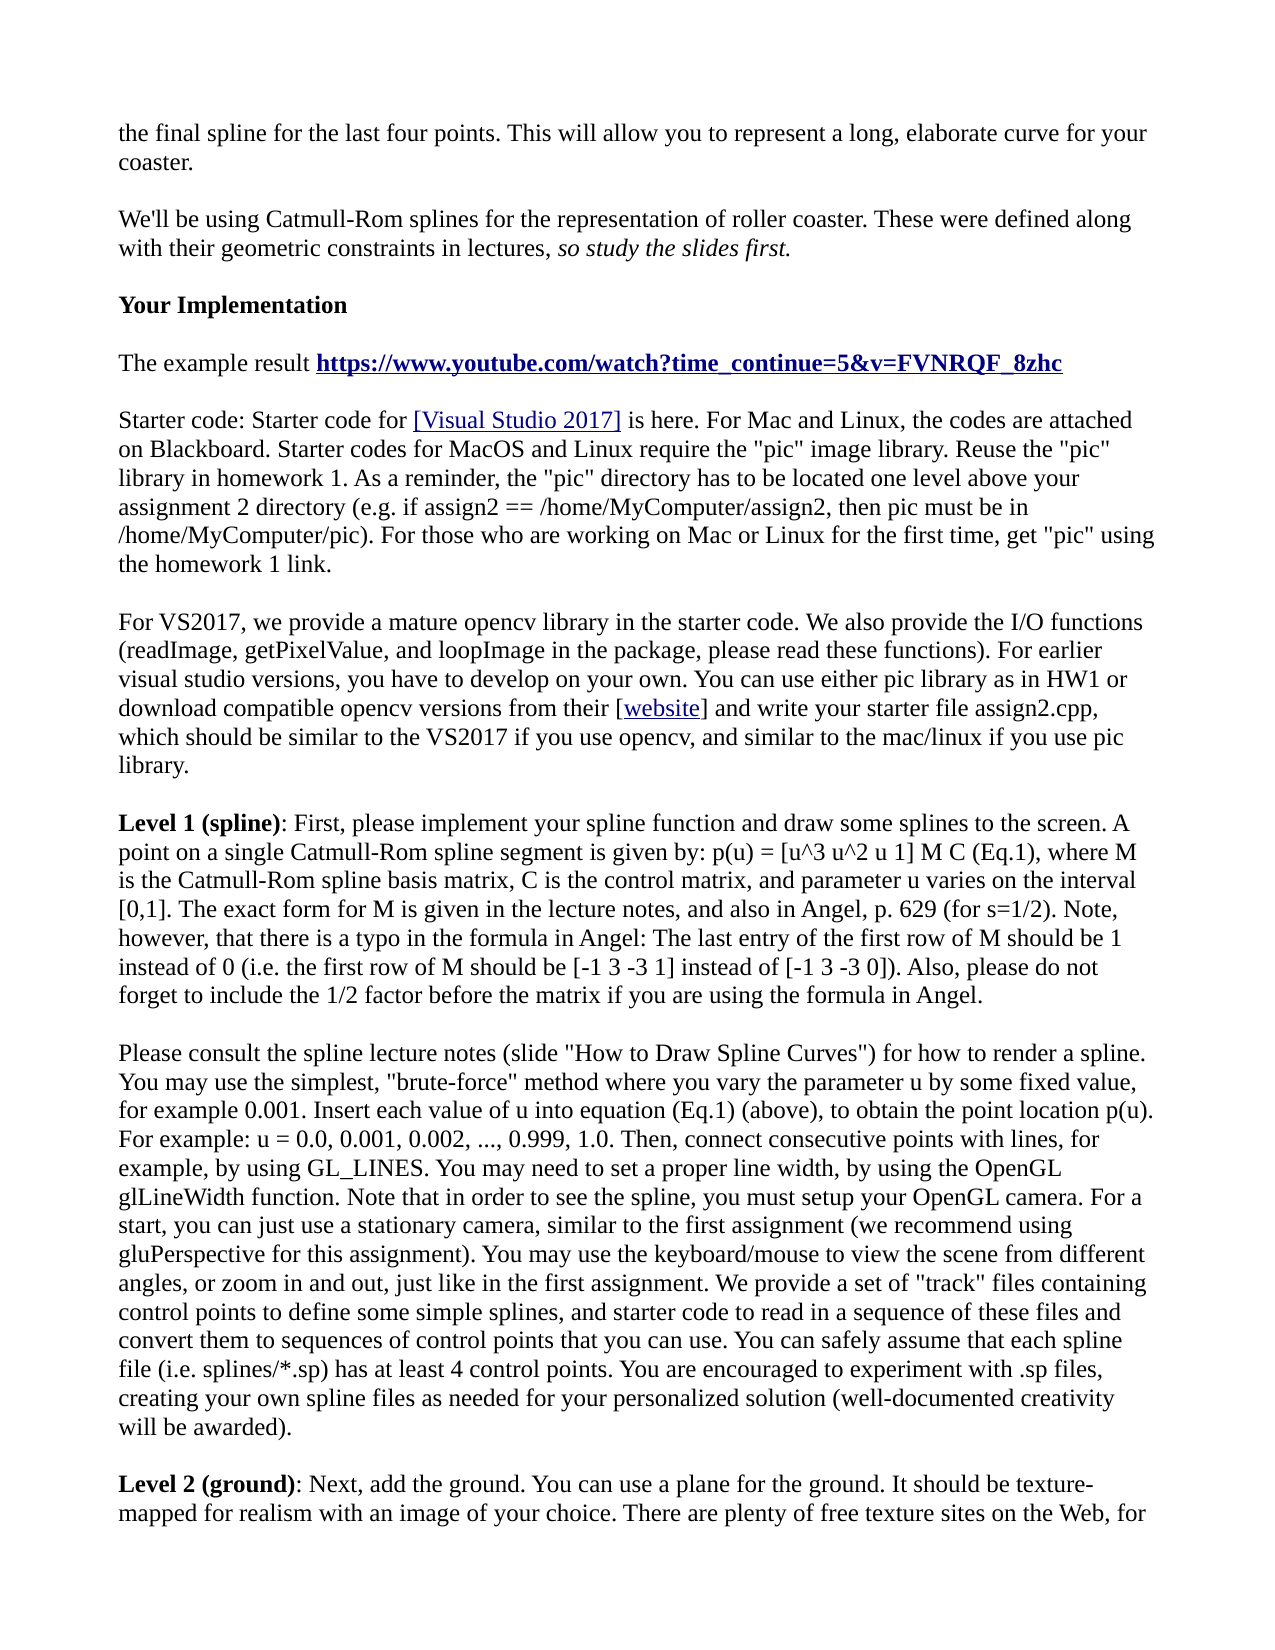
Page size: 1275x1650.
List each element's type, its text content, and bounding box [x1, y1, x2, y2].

text The example result https://www.youtube.com/watch?time_continue=5&v=FVNRQF_8zhc [118, 348, 1157, 377]
text Level 2 (ground): Next, add the ground. You can use a plane for the ground. It should be texture-mapped for realism with an image of your choice. There are plenty of free texture sites on the Web, for [118, 1469, 1157, 1527]
text Your Implementation [118, 291, 1157, 319]
text Please consult the spline lecture notes (slide "How to Draw Spline Curves") for how to render a spline. You may use the simplest, "brute-force" method where you vary the parameter u by some fixed value, for example 0.001. Insert each value of u into equation (Eq.1) (above), to obtain the point location p(u). For example: u = 0.0, 0.001, 0.002, ..., 0.999, 1.0. Then, connect consecutive points with lines, for example, by using GL_LINES. You may need to set a proper line width, by using the OpenGL glLineWidth function. Note that in order to see the spline, you must setup your OpenGL camera. For a start, you can just use a stationary camera, similar to the first assignment (we recommend using gluPerspective for this assignment). You may use the keyboard/mouse to view the scene from different angles, or zoom in and out, just like in the first assignment. We provide a set of "track" files containing control points to define some simple splines, and starter code to read in a sequence of these files and convert them to sequences of control points that you can use. You can safely assume that each spline file (i.e. splines/*.sp) has at least 4 control points. You are encouraged to experiment with .sp files, creating your own spline files as needed for your personalized solution (well-documented creativity will be awarded). [118, 1038, 1157, 1441]
text Level 1 (spline): First, please implement your spline function and draw some splines to the screen. A point on a single Catmull-Rom spline segment is given by: p(u) = [u^3 u^2 u 1] M C (Eq.1), where M is the Catmull-Rom spline basis matrix, C is the control matrix, and parameter u varies on the interval [0,1]. The exact form for M is given in the lecture notes, and also in Angel, p. 629 (for s=1/2). Note, however, that there is a typo in the formula in Angel: The last entry of the first row of M should be 1 instead of 0 (i.e. the first row of M should be [-1 3 -3 1] instead of [-1 3 -3 0]). Also, please do not forget to include the 1/2 factor before the matrix if you are using the formula in Angel. [118, 808, 1157, 1009]
text Starter code: Starter code for [Visual Studio 2017] is here. For Mac and Linux, the codes are attached on Blackboard. Starter codes for MacOS and Linux require the "pic" image library. Reuse the "pic" library in homework 1. As a reminder, the "pic" directory has to be located one level above your assignment 2 directory (e.g. if assign2 == /home/MyComputer/assign2, then pic must be in /home/MyComputer/pic). For those who are working on Mac or Linux for the first time, get "pic" using the homework 1 link. [118, 406, 1157, 578]
text For VS2017, we provide a mature opencv library in the starter code. We also provide the I/O functions (readImage, getPixelValue, and loopImage in the package, please read these functions). For earlier visual studio versions, you have to develop on your own. You can use either pic library as in HW1 or download compatible opencv versions from their [website] and write your starter file assign2.cpp, which should be similar to the VS2017 if you use opencv, and similar to the mac/linux if you use pic library. [118, 607, 1157, 779]
text the final spline for the last four points. This will allow you to represent a long, elaborate curve for your coaster. [118, 118, 1157, 176]
text We'll be using Catmull-Rom splines for the representation of roller coaster. These were defined along with their geometric constraints in lectures, so study the slides first. [118, 204, 1157, 262]
